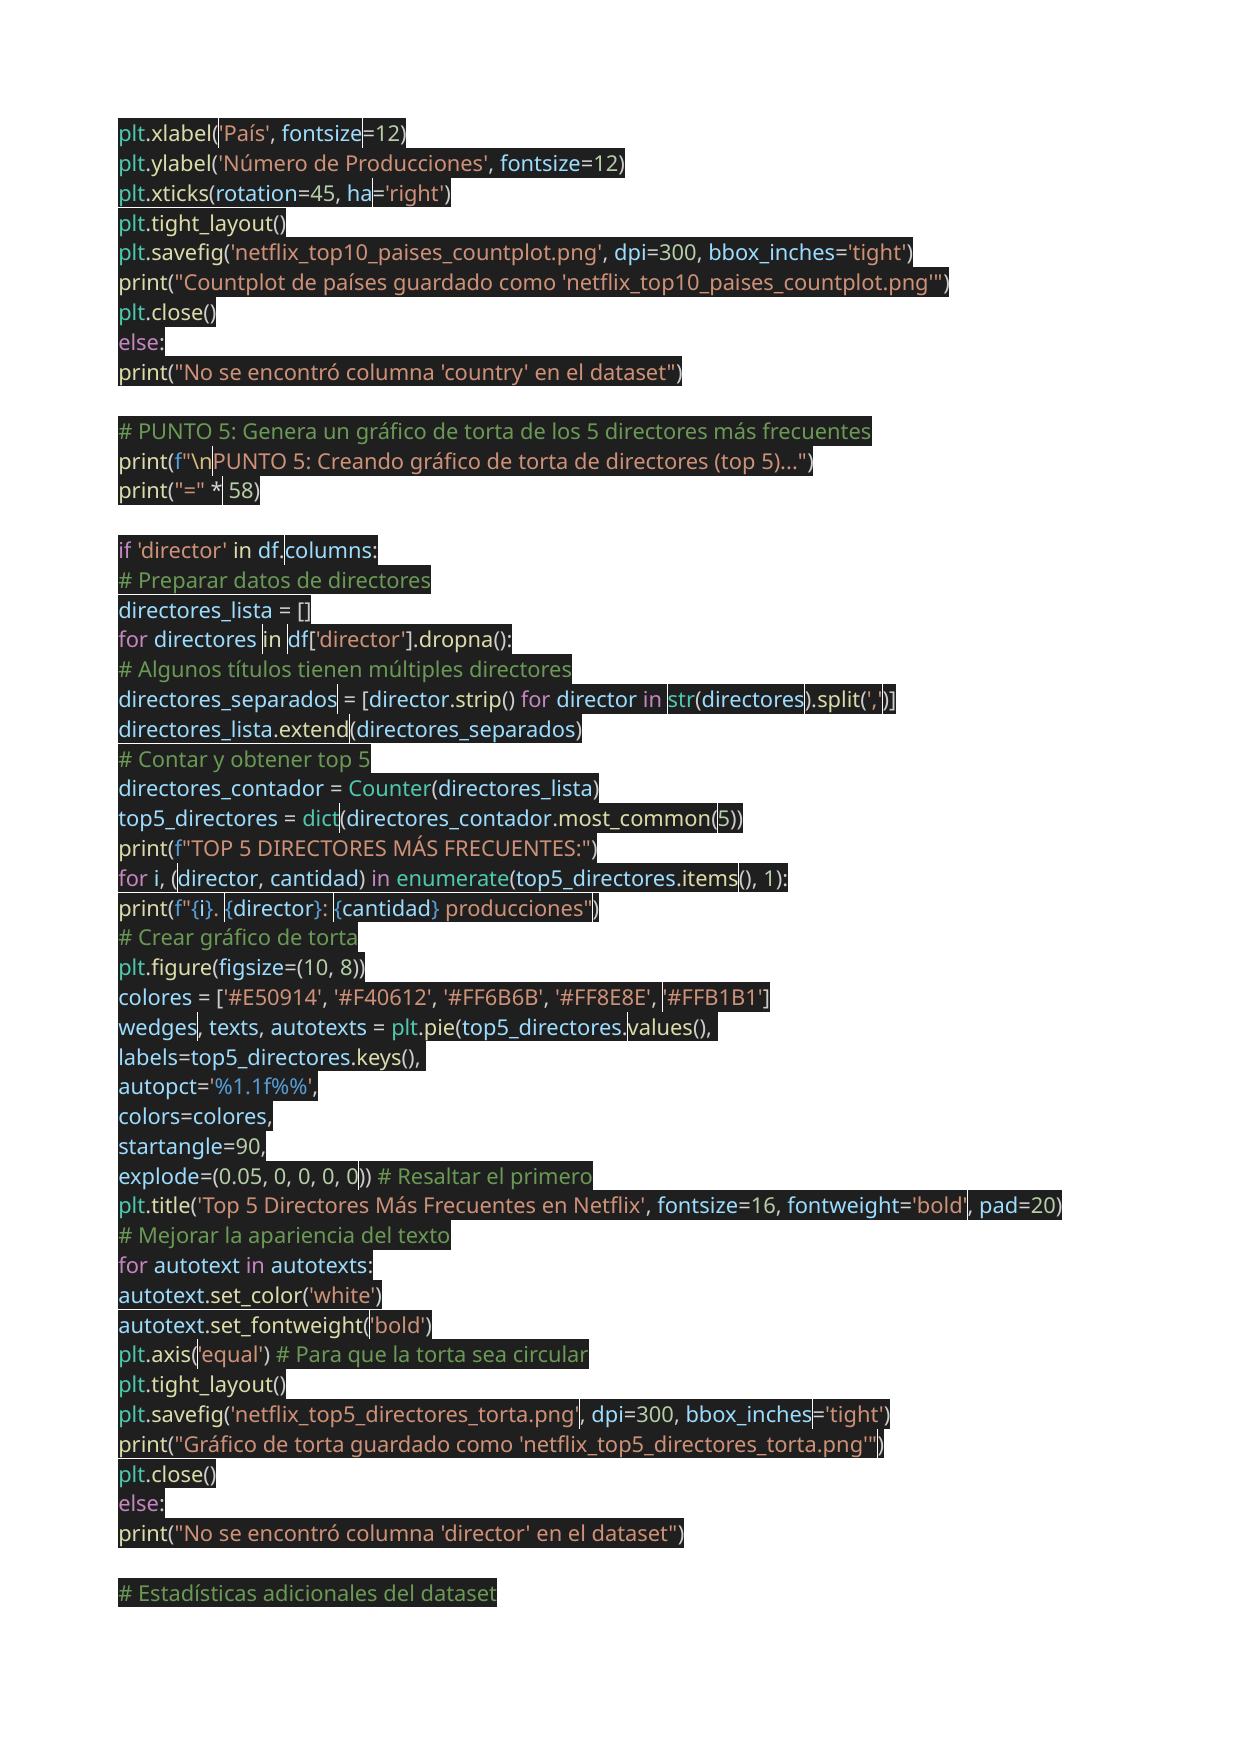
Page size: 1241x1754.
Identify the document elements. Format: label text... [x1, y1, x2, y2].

text plt.figure(figsize=(10, 8)) [118, 952, 1122, 982]
text print("No se encontró columna 'country' en el dataset") [118, 356, 1122, 386]
text else: [118, 1488, 1122, 1518]
text for directores in df['director'].dropna(): [118, 624, 1122, 654]
text plt.ylabel('Número de Producciones', fontsize=12) [118, 148, 1122, 178]
text # Mejorar la apariencia del texto [118, 1220, 1122, 1250]
text directores_lista.extend(directores_separados) [118, 714, 1122, 743]
text print(f"TOP 5 DIRECTORES MÁS FRECUENTES:") [118, 833, 1122, 863]
text for autotext in autotexts: [118, 1250, 1122, 1280]
text plt.xticks(rotation=45, ha='right') [118, 178, 1122, 207]
text # PUNTO 5: Genera un gráfico de torta de los 5 directores más frecuentes [118, 416, 1122, 446]
text colores = ['#E50914', '#F40612', '#FF6B6B', '#FF8E8E', '#FFB1B1'] [118, 982, 1122, 1012]
text # Estadísticas adicionales del dataset [118, 1578, 1122, 1607]
text print("Gráfico de torta guardado como 'netflix_top5_directores_torta.png'") [118, 1429, 1122, 1458]
text labels=top5_directores.keys(), [118, 1041, 1122, 1071]
text print("=" * 58) [118, 476, 1122, 505]
text directores_lista = [] [118, 594, 1122, 624]
text print(f"\nPUNTO 5: Creando gráfico de torta de directores (top 5)...") [118, 446, 1122, 476]
text plt.savefig('netflix_top5_directores_torta.png', dpi=300, bbox_inches='tight') [118, 1399, 1122, 1429]
text top5_directores = dict(directores_contador.most_common(5)) [118, 803, 1122, 833]
text directores_separados = [director.strip() for director in str(directores).split(',')] [118, 684, 1122, 714]
text # Preparar datos de directores [118, 565, 1122, 594]
text directores_contador = Counter(directores_lista) [118, 773, 1122, 803]
text print(f"{i}. {director}: {cantidad} producciones") [118, 892, 1122, 922]
text wedges, texts, autotexts = plt.pie(top5_directores.values(), [118, 1012, 1122, 1041]
text else: [118, 327, 1122, 356]
text plt.tight_layout() [118, 1369, 1122, 1399]
text explode=(0.05, 0, 0, 0, 0)) # Resaltar el primero [118, 1161, 1122, 1190]
text # Crear gráfico de torta [118, 922, 1122, 952]
text plt.close() [118, 1458, 1122, 1488]
text plt.title('Top 5 Directores Más Frecuentes en Netflix', fontsize=16, fontweight='bold', pad=20) [118, 1190, 1122, 1220]
text plt.close() [118, 297, 1122, 327]
text colors=colores, [118, 1101, 1122, 1131]
text plt.axis('equal') # Para que la torta sea circular [118, 1339, 1122, 1369]
text plt.tight_layout() [118, 207, 1122, 237]
text plt.savefig('netflix_top10_paises_countplot.png', dpi=300, bbox_inches='tight') [118, 237, 1122, 267]
text autopct='%1.1f%%', [118, 1071, 1122, 1101]
text print("Countplot de países guardado como 'netflix_top10_paises_countplot.png'") [118, 267, 1122, 297]
text autotext.set_fontweight('bold') [118, 1309, 1122, 1339]
text plt.xlabel('País', fontsize=12) [118, 118, 1122, 148]
text # Contar y obtener top 5 [118, 743, 1122, 773]
text if 'director' in df.columns: [118, 535, 1122, 565]
text autotext.set_color('white') [118, 1280, 1122, 1309]
text for i, (director, cantidad) in enumerate(top5_directores.items(), 1): [118, 863, 1122, 892]
text # Algunos títulos tienen múltiples directores [118, 654, 1122, 684]
text startangle=90, [118, 1131, 1122, 1161]
text print("No se encontró columna 'director' en el dataset") [118, 1518, 1122, 1548]
